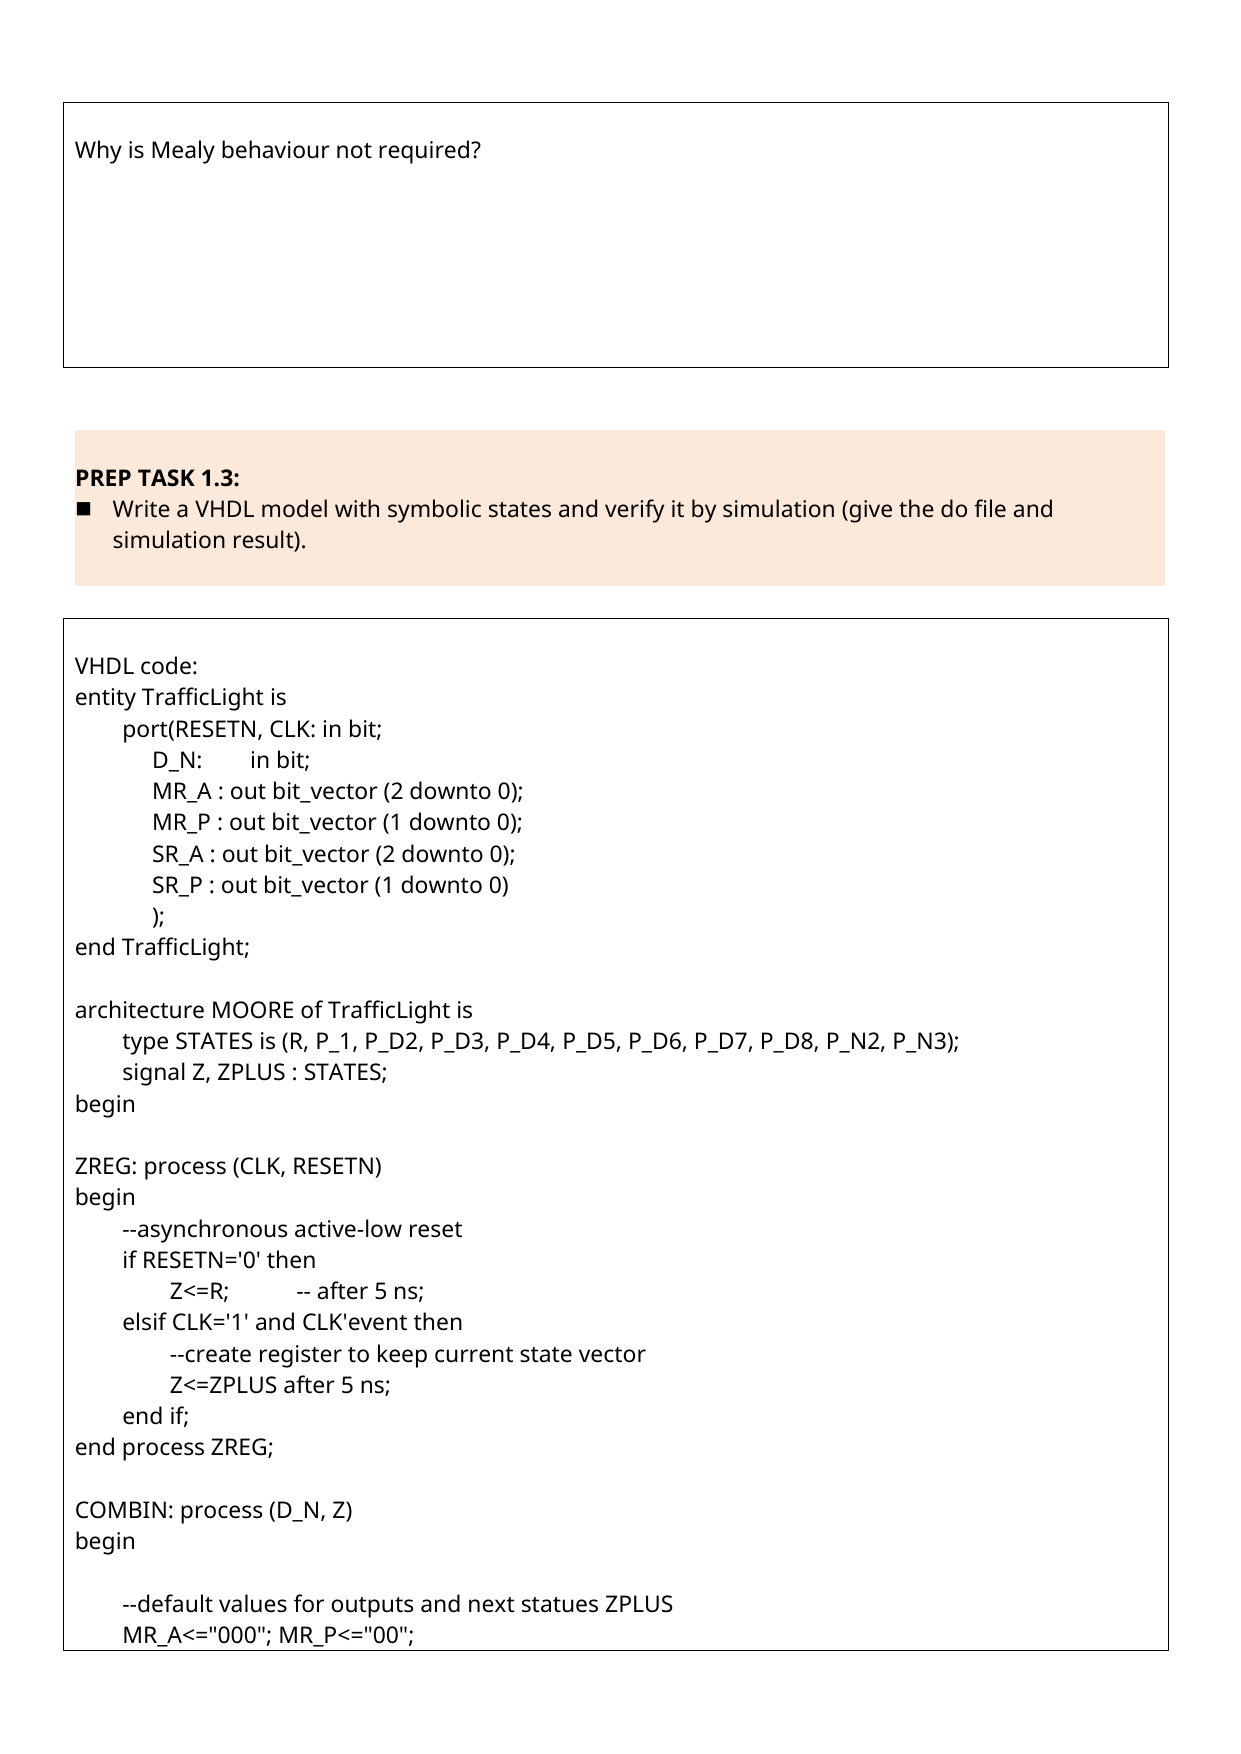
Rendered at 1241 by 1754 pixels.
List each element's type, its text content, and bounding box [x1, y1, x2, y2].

list Write a VHDL model with symbolic states and verify it by simulation (give the do file and simulation result). [75, 493, 1165, 555]
table_header Why is Mealy behaviour not required? [64, 103, 1168, 367]
text PREP TASK 1.3: [75, 461, 1165, 493]
table_header VHDL code: entity TrafficLight is port(RESETN, CLK: in bit; D_N: in bit; MR_A : out bit_vector (2 downto 0); MR_P : out bit_vector (1 downto 0); SR_A : out bit_vector (2 downto 0); SR_P : out bit_vector (1 downto 0) ); end TrafficLight; architecture MOORE of TrafficLight is type STATES is (R, P_1, P_D2, P_D3, P_D4, P_D5, P_D6, P_D7, P_D8, P_N2, P_N3); signal Z, ZPLUS : STATES; begin ZREG: process (CLK, RESETN) begin --asynchronous active-low reset if RESETN='0' then Z<=R; -- after 5 ns; elsif CLK='1' and CLK'event then --create register to keep current state vector Z<=ZPLUS after 5 ns; end if; end process ZREG; COMBIN: process (D_N, Z) begin --default values for outputs and next statues ZPLUS MR_A<="000"; MR_P<="00"; [64, 619, 1168, 1650]
